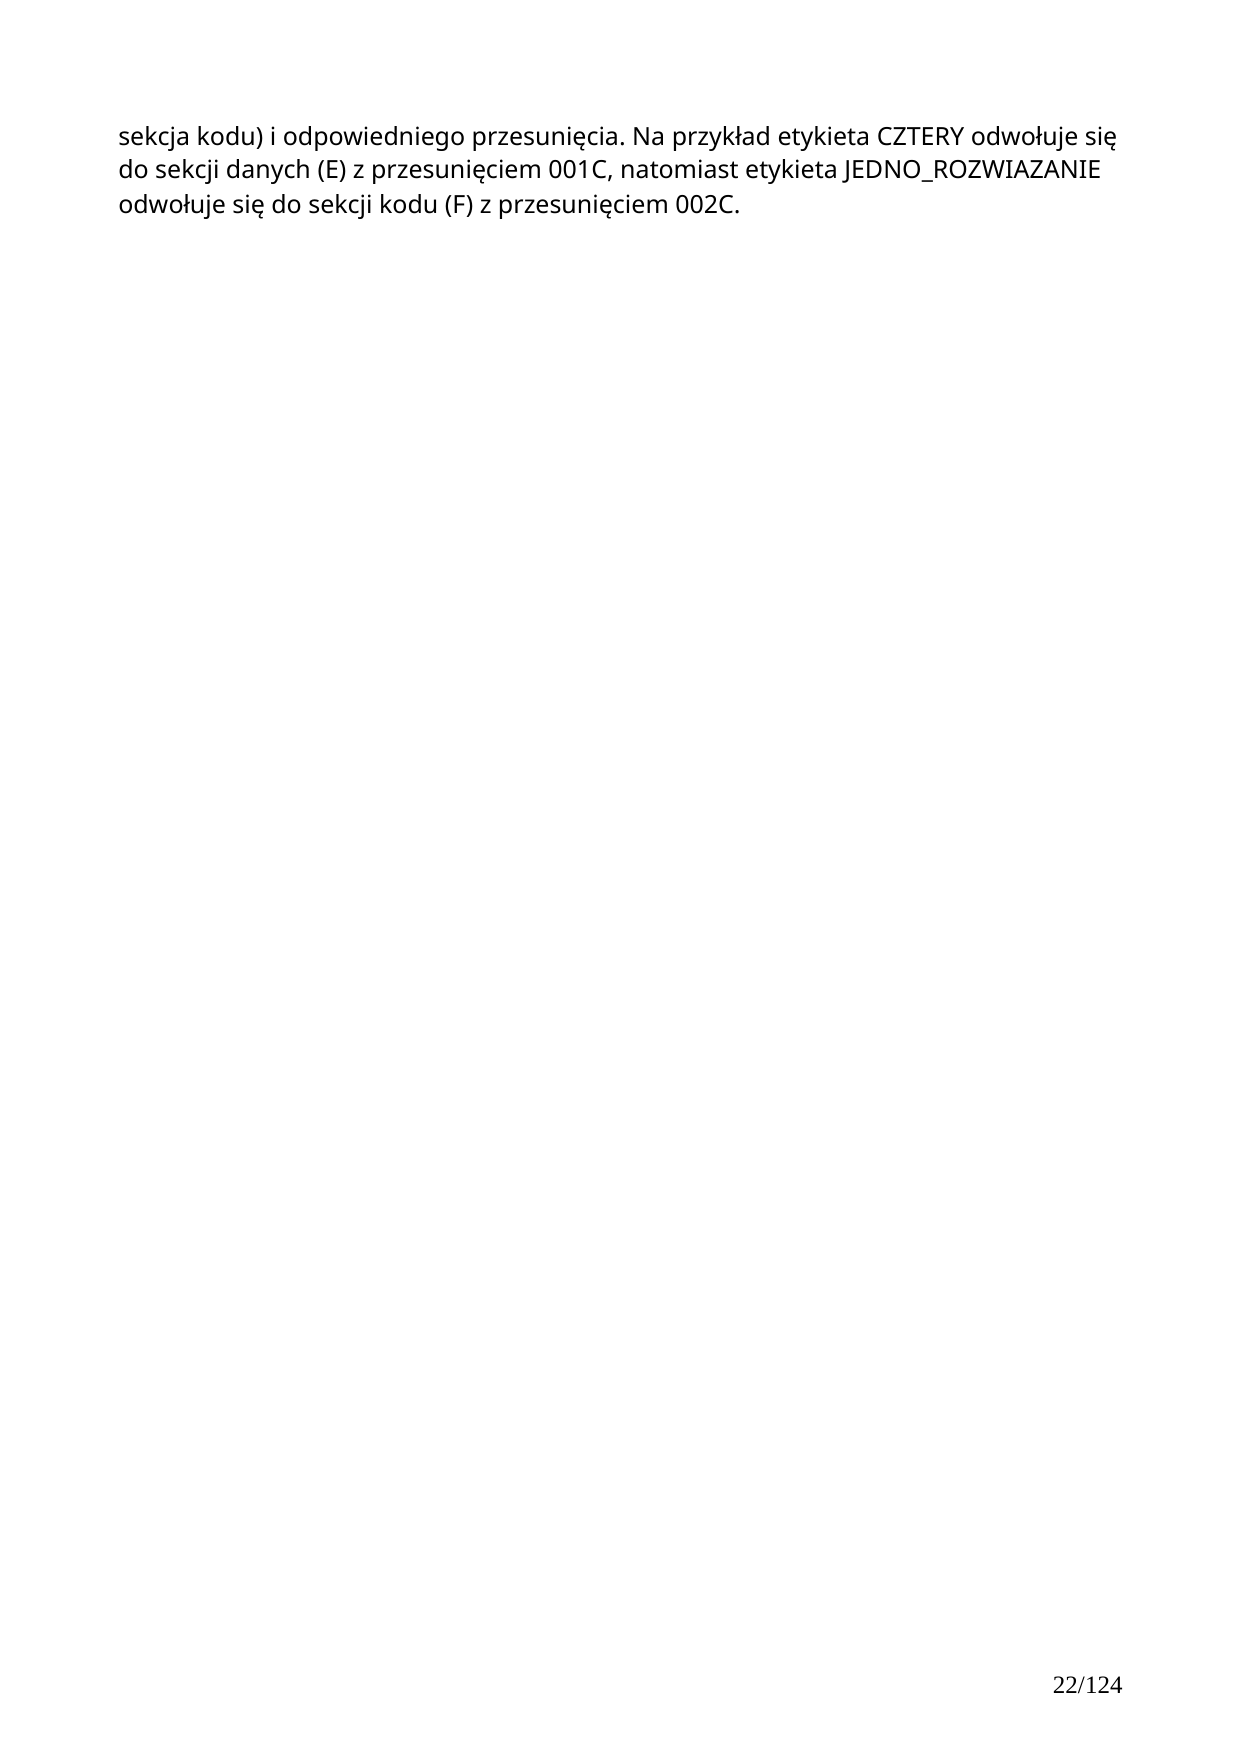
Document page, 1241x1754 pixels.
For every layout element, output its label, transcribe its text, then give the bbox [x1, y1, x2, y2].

text - sekcja kodu) i odpowiedniego przesunięcia. Na przykład etykieta CZTERY odwołuje się do sekcji danych (E) z przesunięciem 001C, natomiast etykieta JEDNO_ROZWIAZANIE odwołuje się do sekcji kodu (F) z przesunięciem 002C. [118, 118, 1122, 225]
